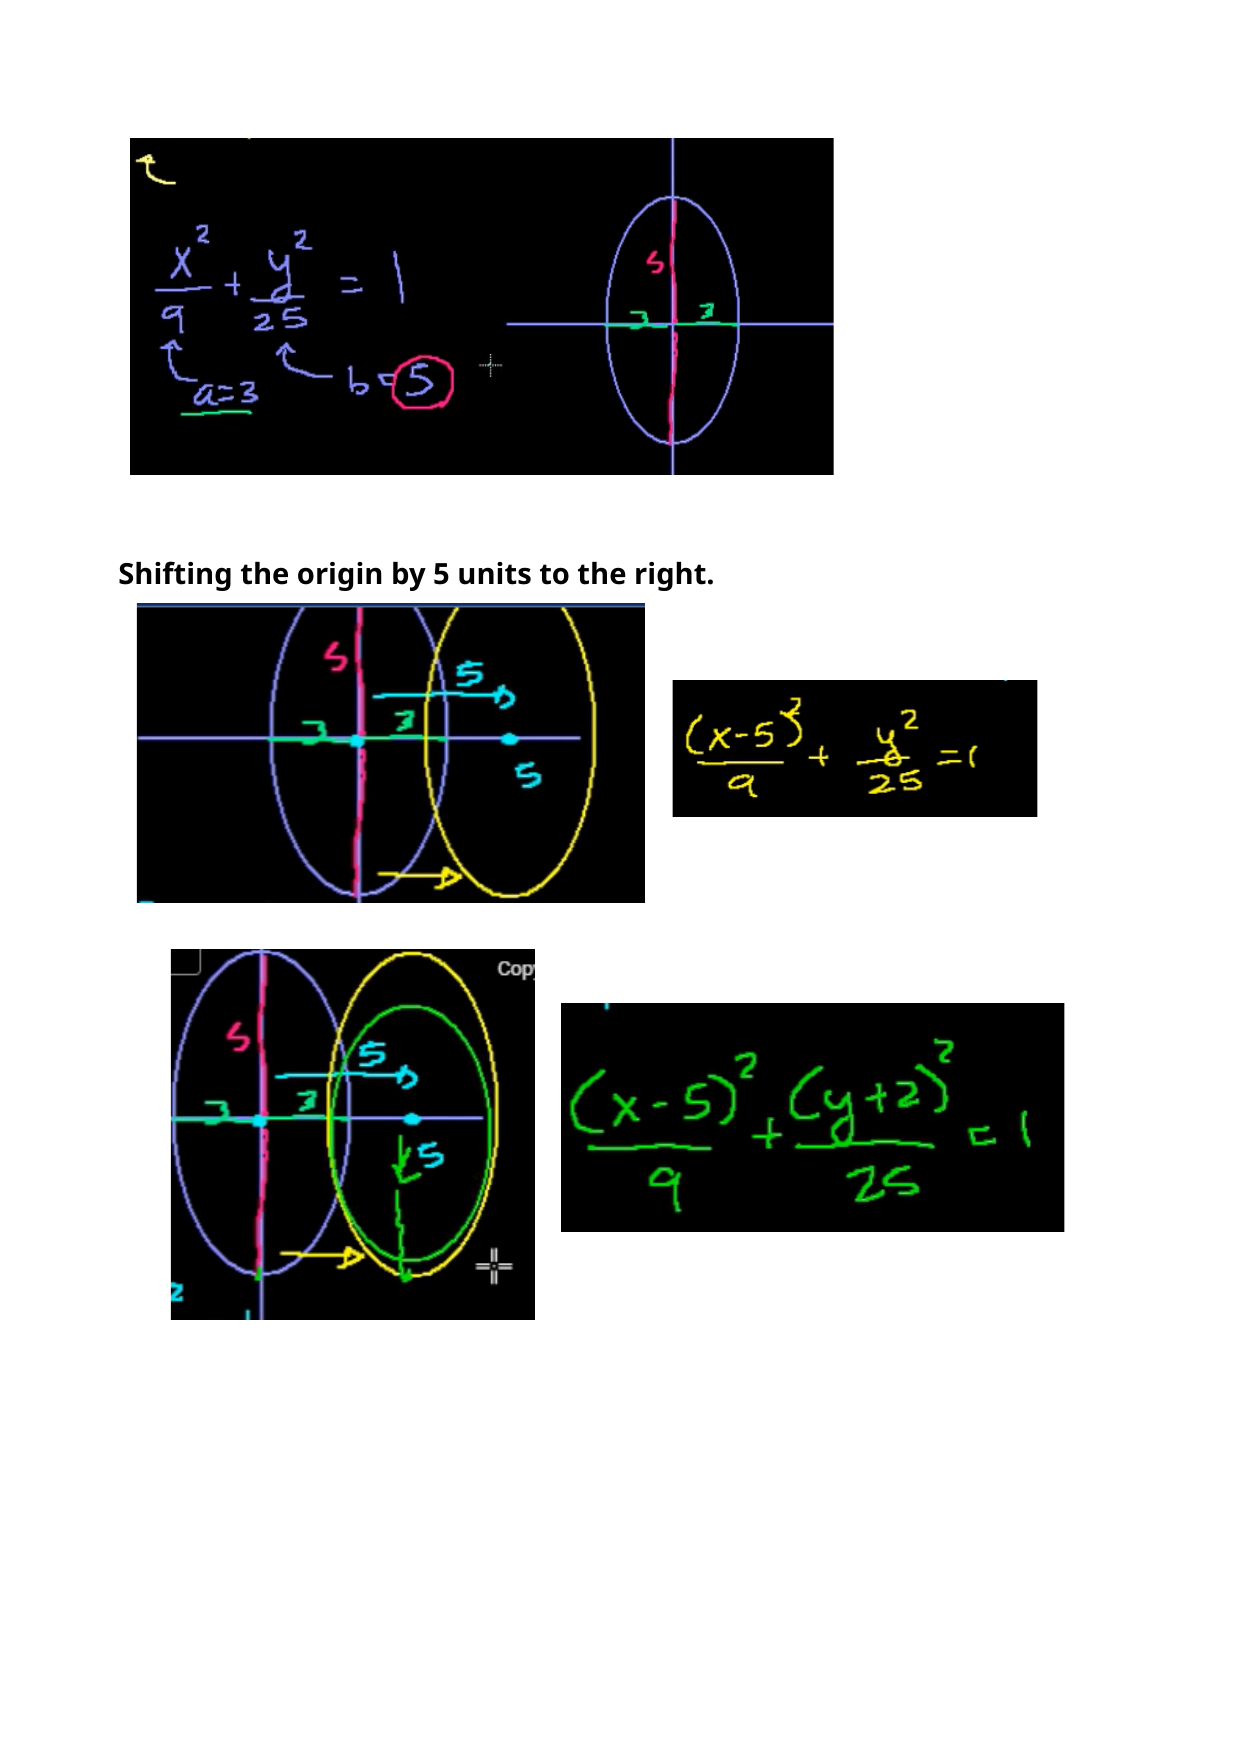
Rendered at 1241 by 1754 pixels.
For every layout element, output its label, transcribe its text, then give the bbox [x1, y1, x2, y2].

picture [130, 138, 834, 475]
picture [672, 680, 1038, 817]
picture [136, 603, 645, 903]
picture [561, 1003, 1065, 1232]
picture [170, 949, 535, 1320]
text Shifting the origin by 5 units to the right. [118, 553, 1122, 593]
